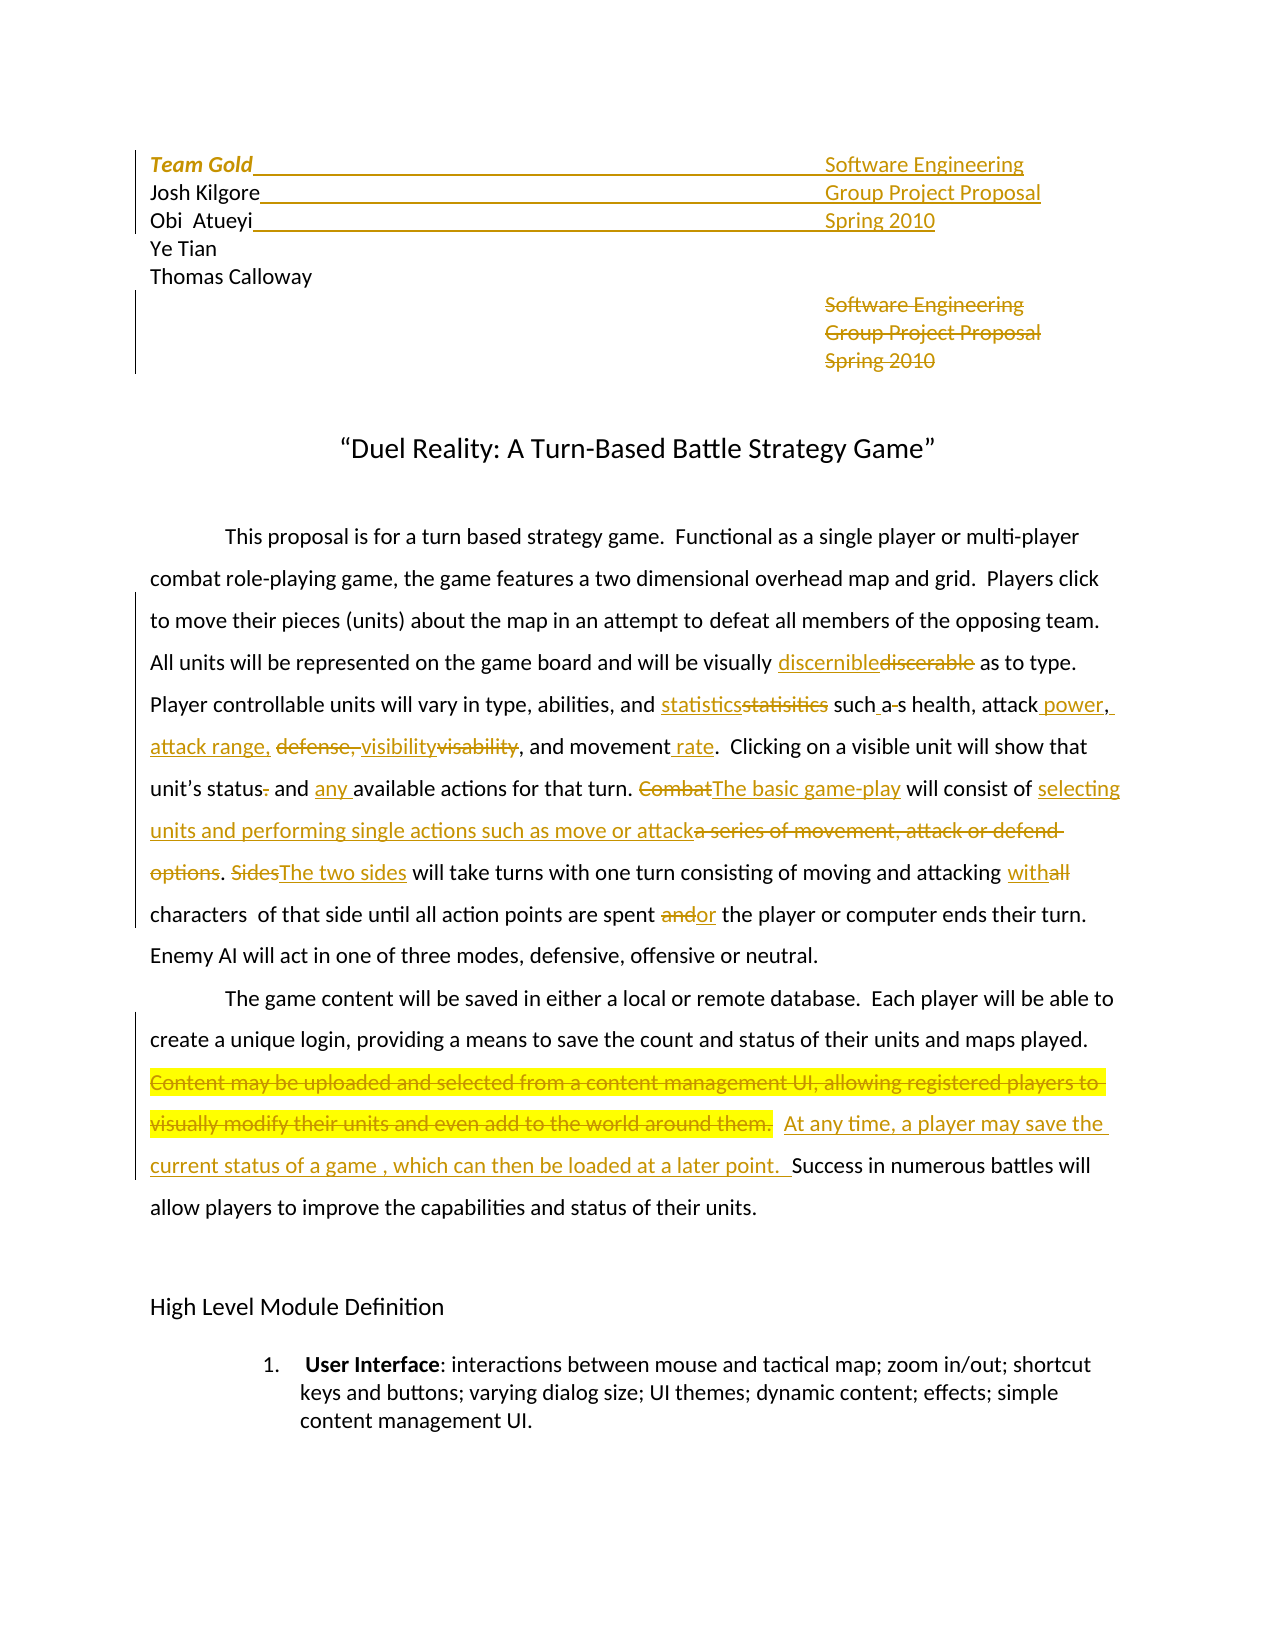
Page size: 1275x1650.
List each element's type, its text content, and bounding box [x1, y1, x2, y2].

text The game content will be saved in either a local or remote database. Each player will be able to create a unique login, providing a means to save the count and status of their units and maps played. At any time, a player may save the current status of a game , which can then be loaded at a later point. Success in numerous battles will allow players to improve the capabilities and status of their units. [150, 984, 1125, 1222]
text Thomas Calloway [150, 262, 1125, 290]
list User Interface: interactions between mouse and tactical map; zoom in/out; shortcut keys and buttons; varying dialog size; UI themes; dynamic content; effects; simple content management UI. [262, 1350, 1125, 1434]
text Ye Tian [150, 234, 1125, 262]
text Team Gold Software Engineering [150, 150, 1125, 178]
text “Duel Reality: A Turn-Based Battle Strategy Game” [150, 430, 1125, 466]
text Josh Kilgore Group Project Proposal [150, 178, 1125, 206]
text This proposal is for a turn based strategy game. Functional as a single player or multi-player combat role-playing game, the game features a two dimensional overhead map and grid. Players click to move their pieces (units) about the map in an attempt to defeat all members of the opposing team. All units will be represented on the game board and will be visually discernible as to type. Player controllable units will vary in type, abilities, and statistics such as health, attack power, attack range, visibility, and movement rate. Clicking on a visible unit will show that unit’s status and any available actions for that turn. The basic game-play will consist of selecting units and performing single actions such as move or attack. The two sides will take turns with one turn consisting of moving and attacking with characters of that side until all action points are spent or the player or computer ends their turn. Enemy AI will act in one of three modes, defensive, offensive or neutral. [150, 522, 1125, 970]
text Obi Atueyi Spring 2010 [150, 206, 1125, 234]
text High Level Module Definition [150, 1292, 1125, 1322]
